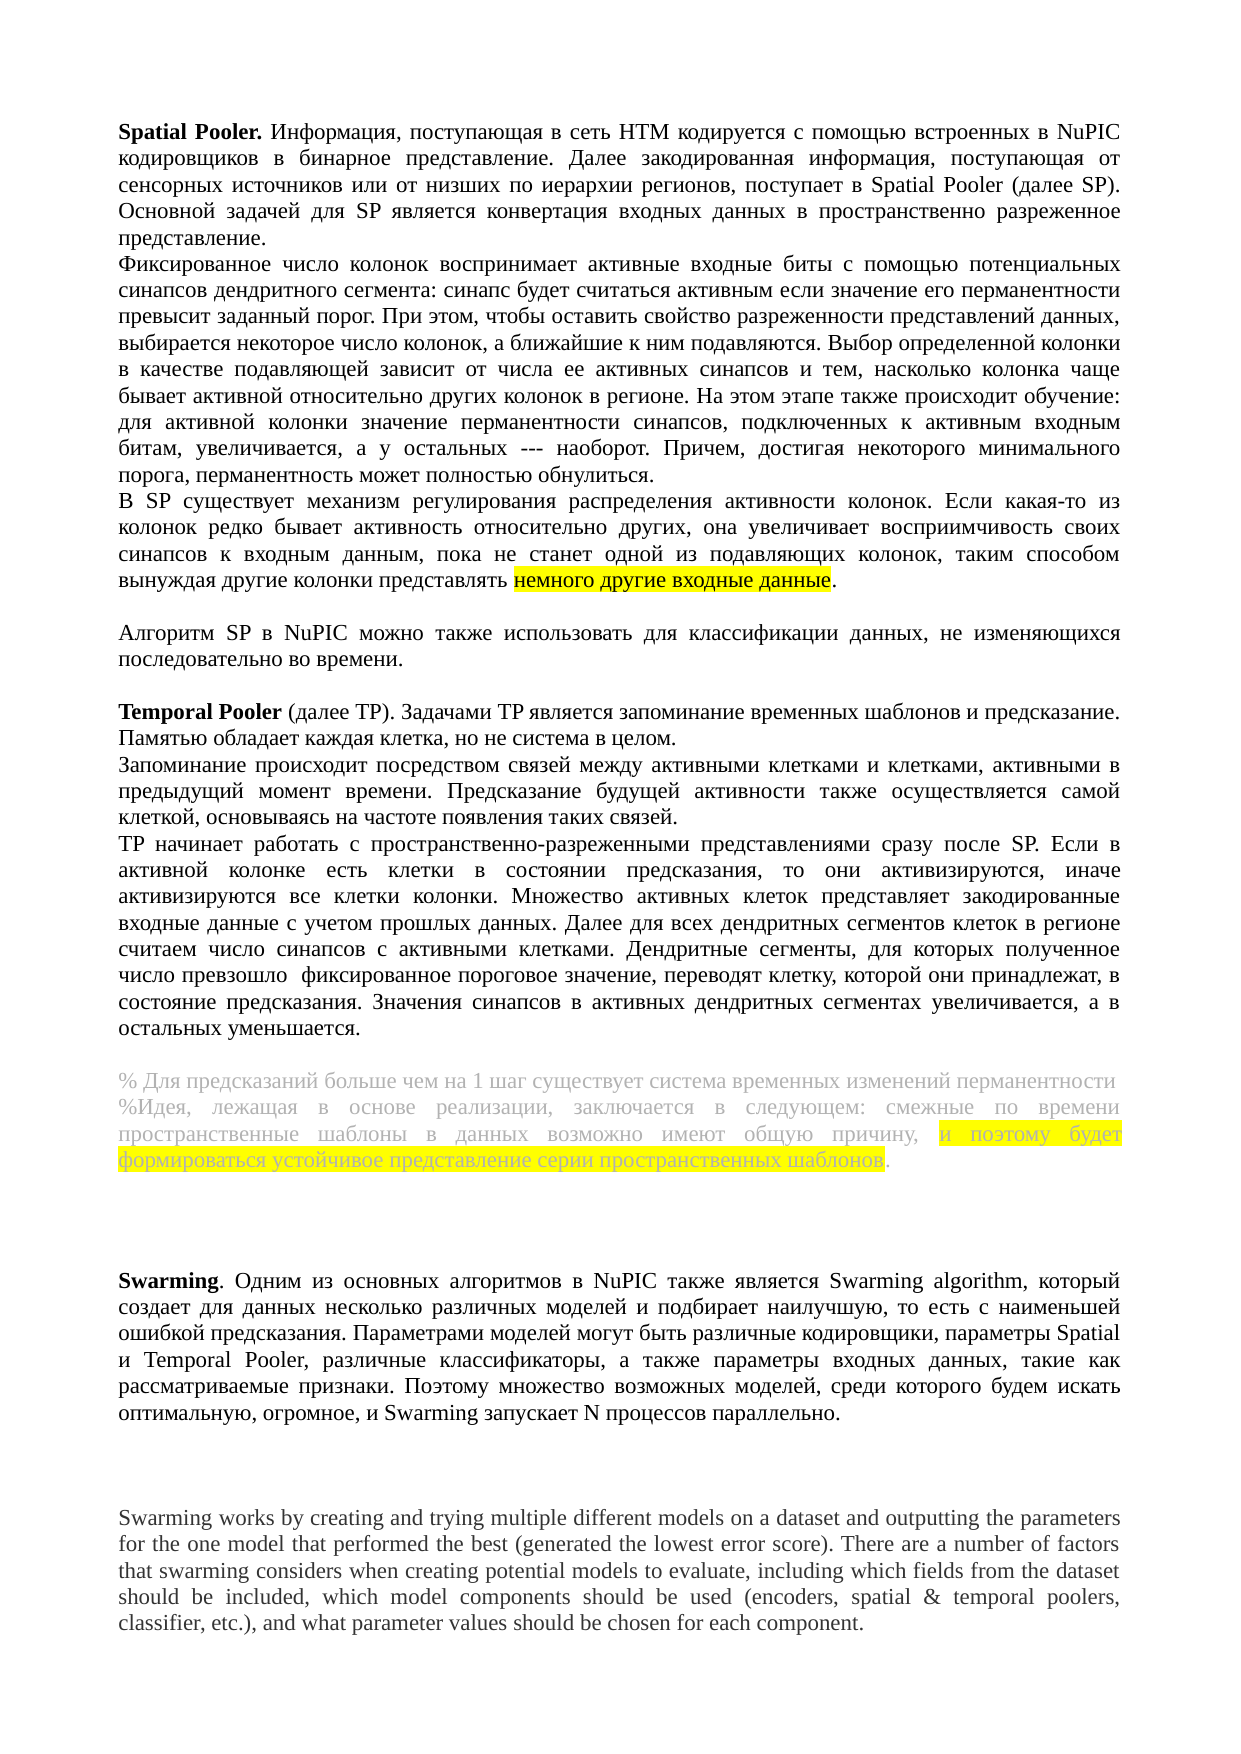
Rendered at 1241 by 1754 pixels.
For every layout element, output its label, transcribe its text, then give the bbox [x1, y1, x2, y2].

text Запоминание происходит посредством связей между активными клетками и клетками, активными в предыдущий момент времени. Предсказание будущей активности также осуществляется самой клеткой, основываясь на частоте появления таких связей. [118, 751, 1122, 830]
text Swarming. Одним из основных алгоритмов в NuPIC также является Swarming algorithm, который создает для данных несколько различных моделей и подбирает наилучшую, то есть с наименьшей ошибкой предсказания. Параметрами моделей могут быть различные кодировщики, параметры Spatial и Temporal Pooler, различные классификаторы, а также параметры входных данных, такие как рассматриваемые признаки. Поэтому множество возможных моделей, среди которого будем искать оптимальную, огромное, и Swarming запускает N процессов параллельно. [118, 1267, 1122, 1425]
text % Для предсказаний больше чем на 1 шаг существует система временных изменений перманентности [118, 1067, 1122, 1093]
text Алгоритм SP в NuPIC можно также использовать для классификации данных, не изменяющихся последовательно во времени. [118, 619, 1122, 672]
text Фиксированное число колонок воспринимает активные входные биты с помощью потенциальных синапсов дендритного сегмента: синапс будет считаться активным если значение его перманентности превысит заданный порог. При этом, чтобы оставить свойство разреженности представлений данных, выбирается некоторое число колонок, а ближайшие к ним подавляются. Выбор определенной колонки в качестве подавляющей зависит от числа ее активных синапсов и тем, насколько колонка чаще бывает активной относительно других колонок в регионе. На этом этапе также происходит обучение: для активной колонки значение перманентности синапсов, подключенных к активным входным битам, увеличивается, а у остальных --- наоборот. Причем, достигая некоторого минимального порога, перманентность может полностью обнулиться. [118, 250, 1122, 487]
text TP начинает работать с пространственно-разреженными представлениями сразу после SP. Если в активной колонке есть клетки в состоянии предсказания, то они активизируются, иначе активизируются все клетки колонки. Множество активных клеток представляет закодированные входные данные с учетом прошлых данных. Далее для всех дендритных сегментов клеток в регионе считаем число синапсов с активными клетками. Дендритные сегменты, для которых полученное число превзошло фиксированное пороговое значение, переводят клетку, которой они принадлежат, в состояние предсказания. Значения синапсов в активных дендритных сегментах увеличивается, а в остальных уменьшается. [118, 830, 1122, 1041]
text В SP существует механизм регулирования распределения активности колонок. Если какая-то из колонок редко бывает активность относительно других, она увеличивает восприимчивость своих синапсов к входным данным, пока не станет одной из подавляющих колонок, таким способом вынуждая другие колонки представлять немного другие входные данные. [118, 487, 1122, 592]
text %Идея, лежащая в основе реализации, заключается в следующем: смежные по времени пространственные шаблоны в данных возможно имеют общую причину, и поэтому будет формироваться устойчивое представление серии пространственных шаблонов. [118, 1093, 1122, 1172]
text Swarming works by creating and trying multiple different models on a dataset and outputting the parameters for the one model that performed the best (generated the lowest error score). There are a number of factors that swarming considers when creating potential models to evaluate, including which fields from the dataset should be included, which model components should be used (encoders, spatial & temporal poolers, classifier, etc.), and what parameter values should be chosen for each component. [118, 1504, 1122, 1636]
text Spatial Pooler. Информация, поступающая в сеть HTM кодируется с помощью встроенных в NuPIC кодировщиков в бинарное представление. Далее закодированная информация, поступающая от сенсорных источников или от низших по иерархии регионов, поступает в Spatial Pooler (далее SP). Основной задачей для SP является конвертация входных данных в пространственно разреженное представление. [118, 118, 1122, 250]
text Temporal Pooler (далее TP). Задачами TP является запоминание временных шаблонов и предсказание. Памятью обладает каждая клетка, но не система в целом. [118, 698, 1122, 751]
